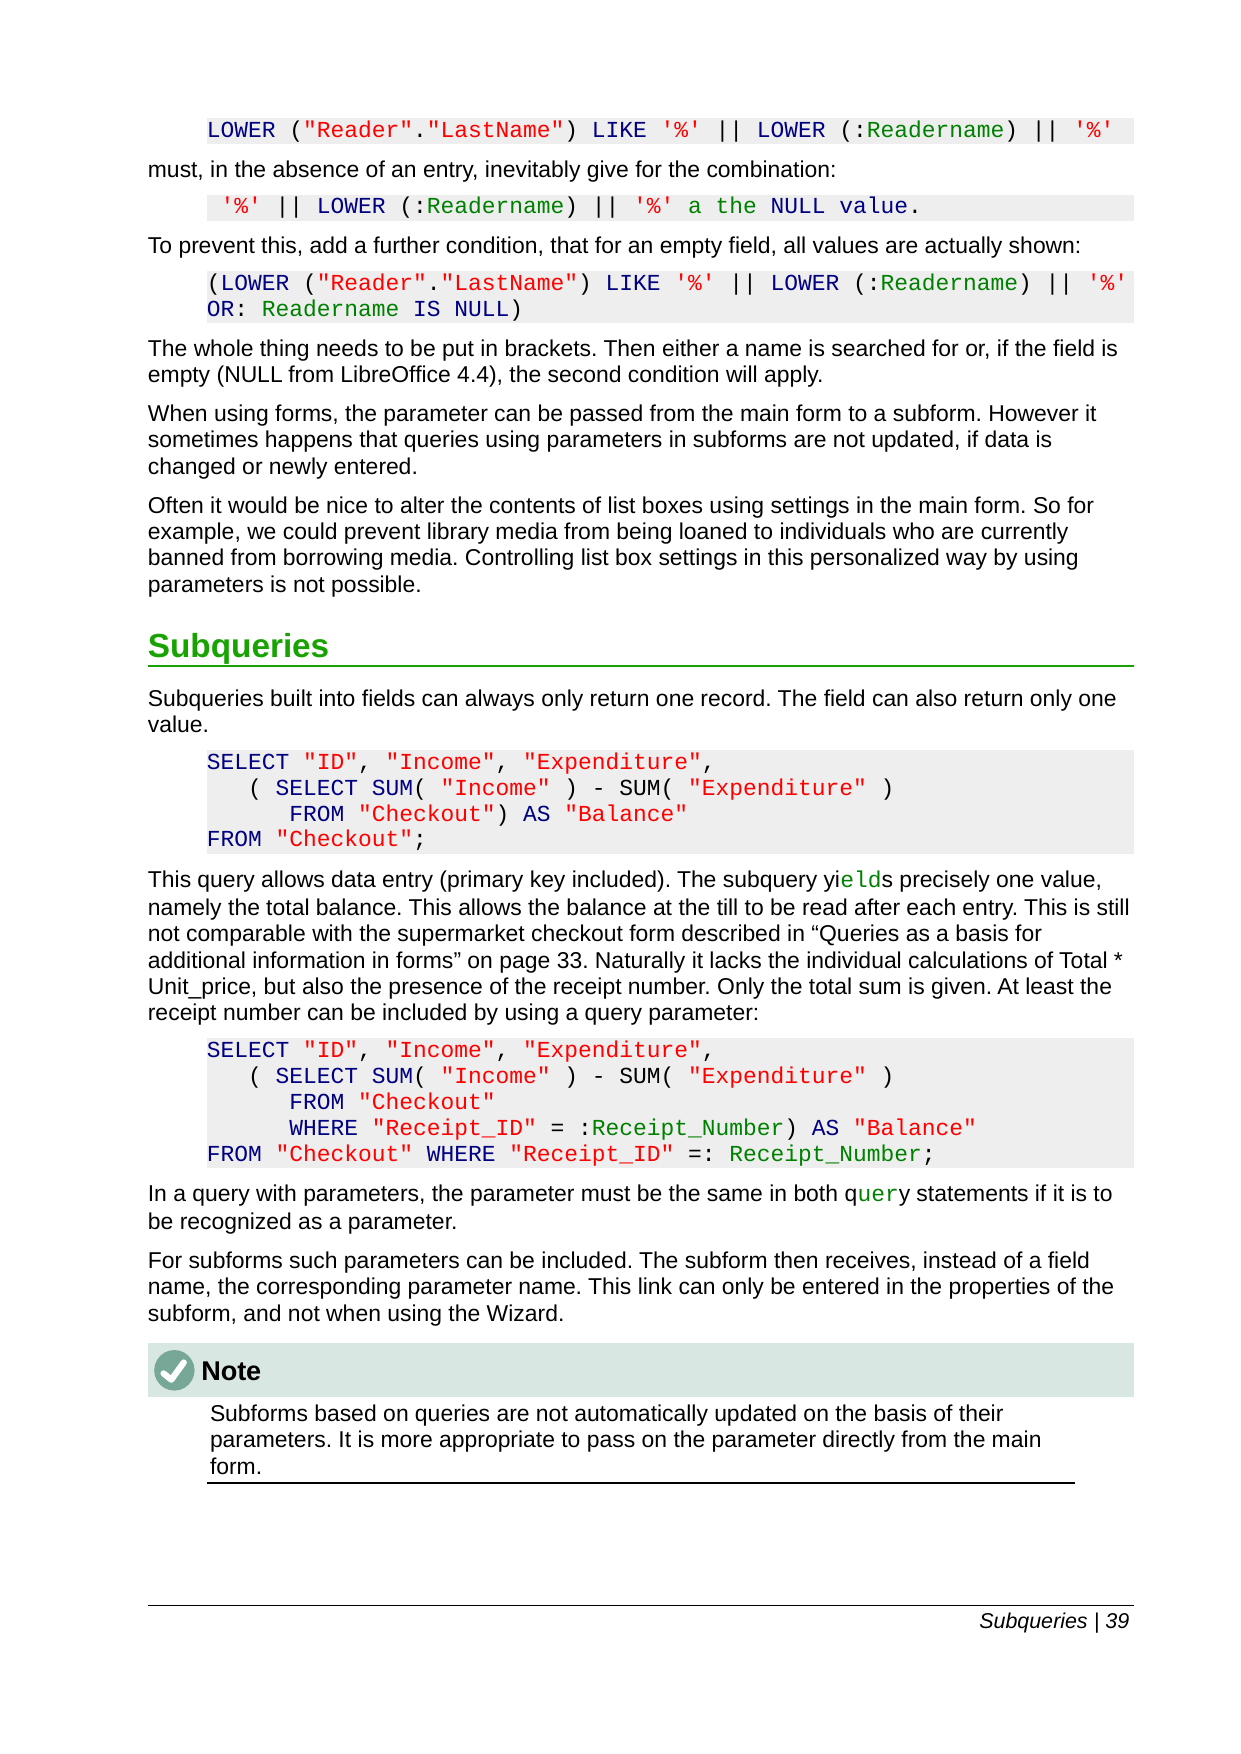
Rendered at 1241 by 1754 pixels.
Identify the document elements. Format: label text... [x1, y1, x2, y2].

text must, in the absence of an entry, inevitably give for the combination: [148, 156, 1134, 182]
text Subqueries built into fields can always only return one record. The field can also return only one value. [148, 685, 1134, 737]
text SELECT "ID", "Income", "Expenditure", ( SELECT SUM( "Income" ) - SUM( "Expenditure" ) FROM "Checkout") AS "Balance" FROM "Checkout"; [207, 750, 1134, 854]
text SELECT "ID", "Income", "Expenditure", ( SELECT SUM( "Income" ) - SUM( "Expenditure" ) FROM "Checkout" WHERE "Receipt_ID" = :Receipt_Number) AS "Balance" FROM "Checkout" WHERE "Receipt_ID" =: Receipt_Number; [207, 1038, 1134, 1168]
text When using forms, the parameter can be passed from the main form to a subform. However it sometimes happens that queries using parameters in subforms are not updated, if data is changed or newly entered. [148, 400, 1134, 479]
text The whole thing needs to be put in brackets. Then either a name is searched for or, if the field is empty (NULL from LibreOffice 4.4), the second condition will apply. [148, 335, 1134, 388]
subtitle Subqueries [148, 627, 1134, 665]
subtitle Note [148, 1343, 1134, 1397]
text Often it would be nice to alter the contents of list boxes using settings in the main form. So for example, we could prevent library media from being loaned to individuals who are currently banned from borrowing media. Controlling list box settings in this personalized way by using parameters is not possible. [148, 492, 1134, 597]
text In a query with parameters, the parameter must be the same in both query statements if it is to be recognized as a parameter. [148, 1179, 1134, 1234]
text This query allows data entry (primary key included). The subquery yields precisely one value, namely the total balance. This allows the balance at the till to be read after each entry. This is still not comparable with the supermarket checkout form described in “Queries as a basis for additional information in forms” on page 33. Naturally it lacks the individual calculations of Total * Unit_price, but also the presence of the receipt number. Only the total sum is given. At least the receipt number can be included by using a query parameter: [148, 866, 1134, 1026]
text '%' || LOWER (:Readername) || '%' a the NULL value. [207, 195, 1134, 221]
text To prevent this, add a further condition, that for an empty field, all values are actually shown: [148, 232, 1134, 259]
text Subforms based on queries are not automatically updated on the basis of their parameters. It is more appropriate to pass on the parameter directly from the main form. [207, 1397, 1075, 1482]
text (LOWER ("Reader"."LastName") LIKE '%' || LOWER (:Readername) || '%' OR: Readername IS NULL) [207, 271, 1134, 323]
text LOWER ("Reader"."LastName") LIKE '%' || LOWER (:Readername) || '%' [207, 118, 1134, 144]
text For subforms such parameters can be included. The subform then receives, instead of a field name, the corresponding parameter name. This link can only be entered in the properties of the subform, and not when using the Wizard. [148, 1247, 1134, 1326]
